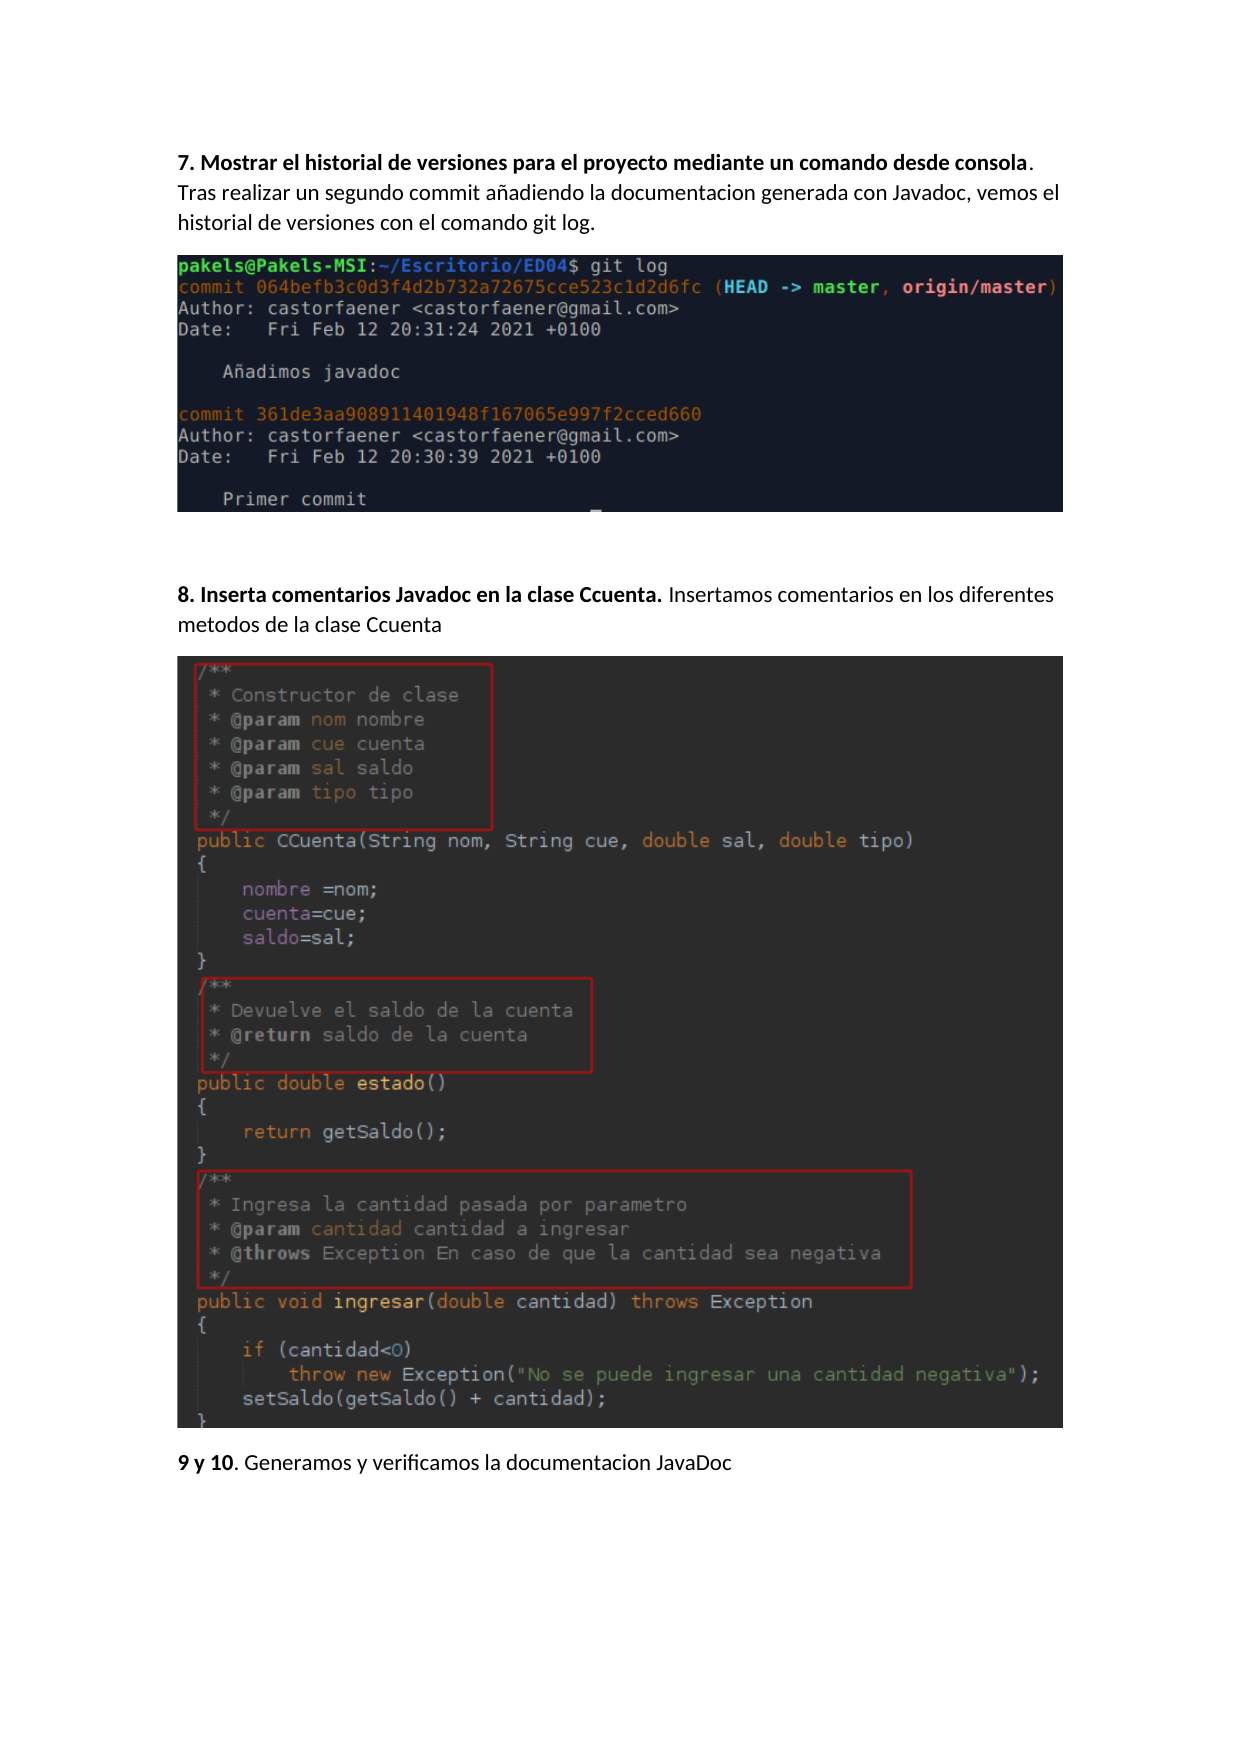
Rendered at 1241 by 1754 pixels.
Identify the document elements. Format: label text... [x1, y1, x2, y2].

text 7. Mostrar el historial de versiones para el proyecto mediante un comando desde consola. Tras realizar un segundo commit añadiendo la documentacion generada con Javadoc, vemos el historial de versiones con el comando git log. [177, 148, 1063, 236]
picture [177, 656, 1063, 1428]
text 9 y 10. Generamos y verificamos la documentacion JavaDoc [177, 1428, 1063, 1476]
text 8. Inserta comentarios Javadoc en la clase Ccuenta. Insertamos comentarios en los diferentes metodos de la clase Ccuenta [177, 580, 1063, 638]
picture [177, 255, 1063, 512]
